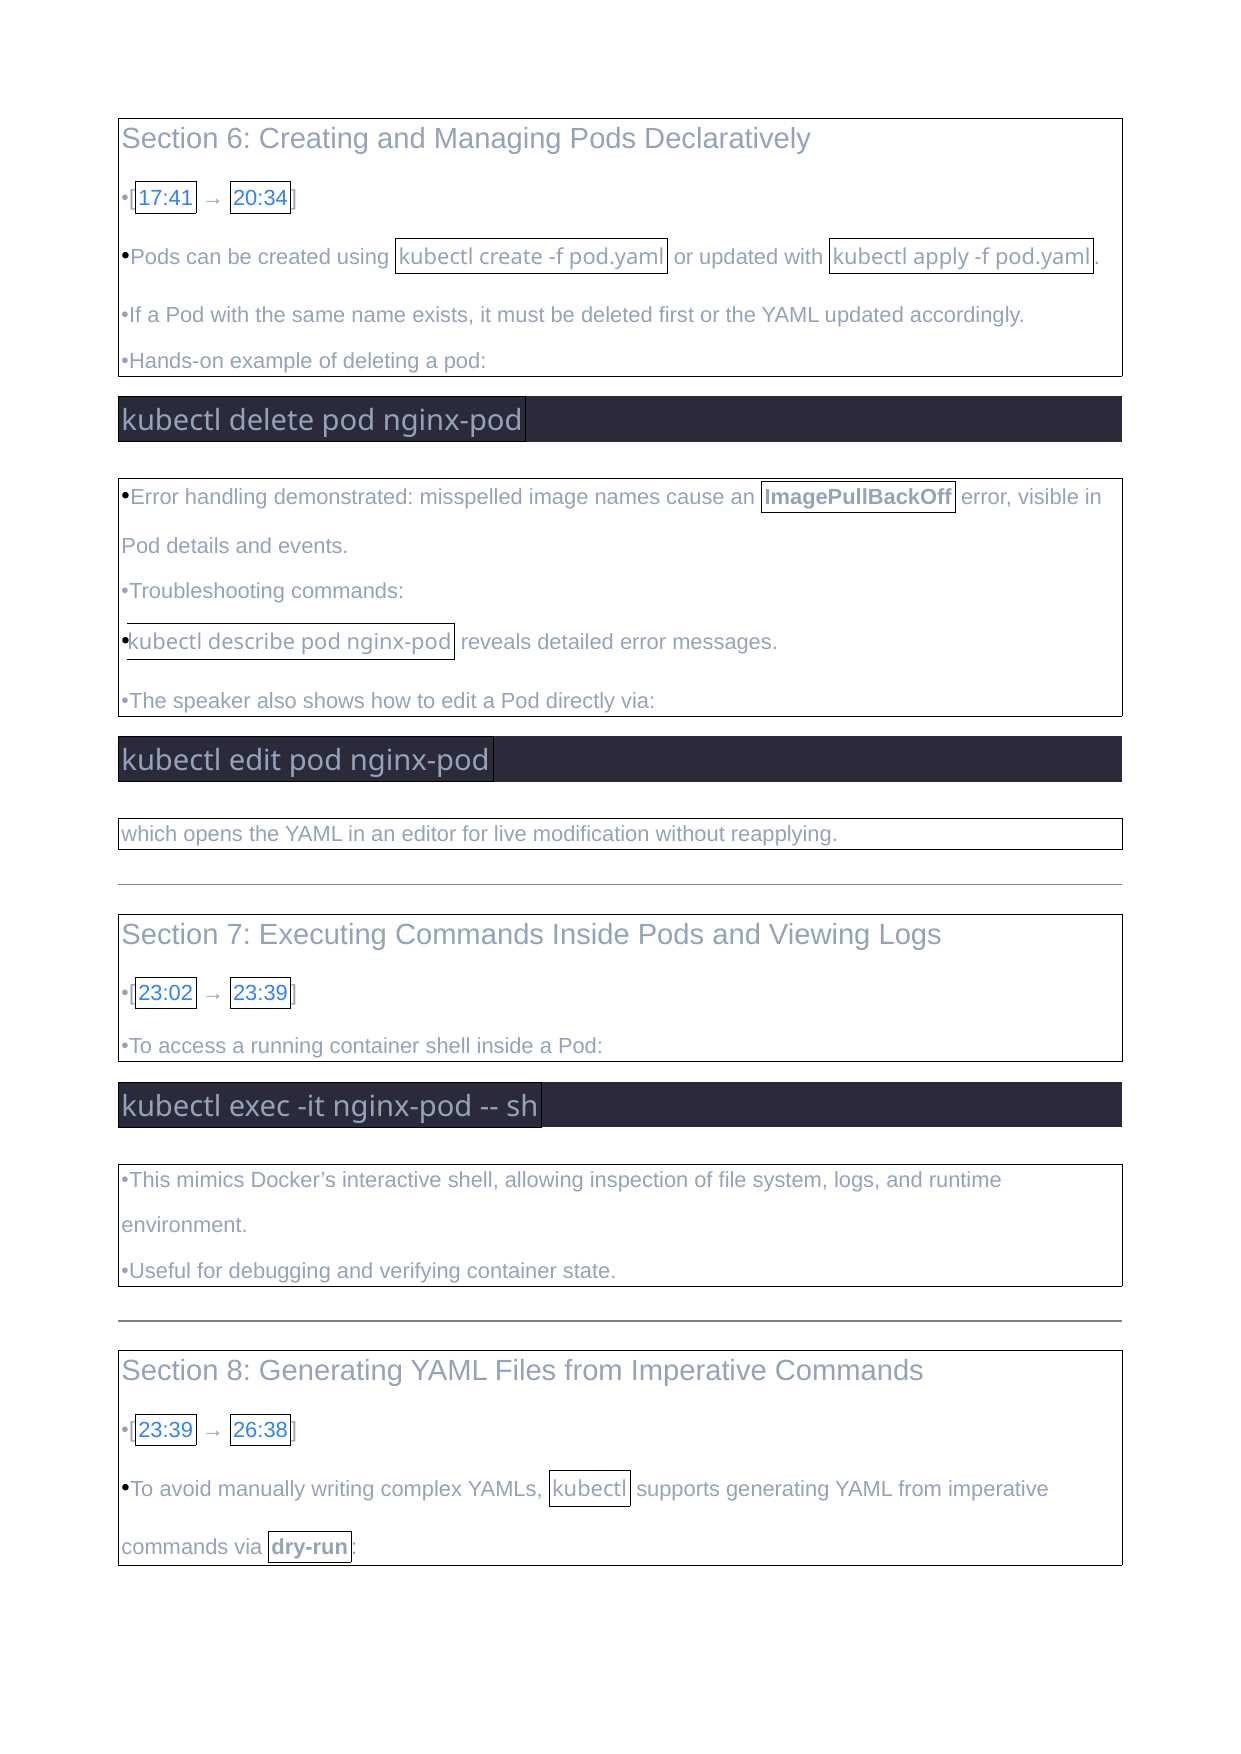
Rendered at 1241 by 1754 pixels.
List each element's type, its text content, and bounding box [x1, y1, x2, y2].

list kubectl describe pod nginx-pod reveals detailed error messages. [119, 620, 1122, 659]
list To avoid manually writing complex YAMLs, kubectl supports generating YAML from imperative commands via dry-run: [119, 1467, 1122, 1565]
list Pods can be created using kubectl create -f pod.yaml or updated with kubectl apply -f pod.yaml. [119, 235, 1122, 273]
subtitle Section 7: Executing Commands Inside Pods and Viewing Logs [119, 915, 1122, 950]
list To access a running container shell inside a Pod: [119, 1030, 1122, 1061]
list Hands-on example of deleting a pod: [119, 344, 1122, 376]
list Troubleshooting commands: [119, 575, 1122, 603]
text kubectl edit pod nginx-pod [119, 737, 493, 781]
list [23:02 → 23:39] [119, 974, 1122, 1008]
subtitle Section 6: Creating and Managing Pods Declaratively [119, 119, 1122, 155]
text [494, 736, 1122, 782]
subtitle Section 8: Generating YAML Files from Imperative Commands [119, 1351, 1122, 1387]
list If a Pod with the same name exists, it must be deleted first or the YAML updated accordingly. [119, 299, 1122, 327]
list Error handling demonstrated: misspelled image names cause an ImagePullBackOff error, visible in Pod details and events. [119, 479, 1122, 558]
list The speaker also shows how to edit a Pod directly via: [119, 684, 1122, 716]
text which opens the YAML in an editor for live modification without reapplying. [119, 819, 1122, 849]
list Useful for debugging and verifying container state. [119, 1255, 1122, 1286]
text kubectl delete pod nginx-pod [119, 397, 525, 441]
list [17:41 → 20:34] [119, 178, 1122, 213]
text [542, 1082, 1122, 1127]
text [526, 396, 1122, 442]
list This mimics Docker’s interactive shell, allowing inspection of file system, logs, and runtime environment. [119, 1165, 1122, 1238]
text kubectl exec -it nginx-pod -- sh [119, 1083, 541, 1127]
list [23:39 → 26:38] [119, 1411, 1122, 1445]
